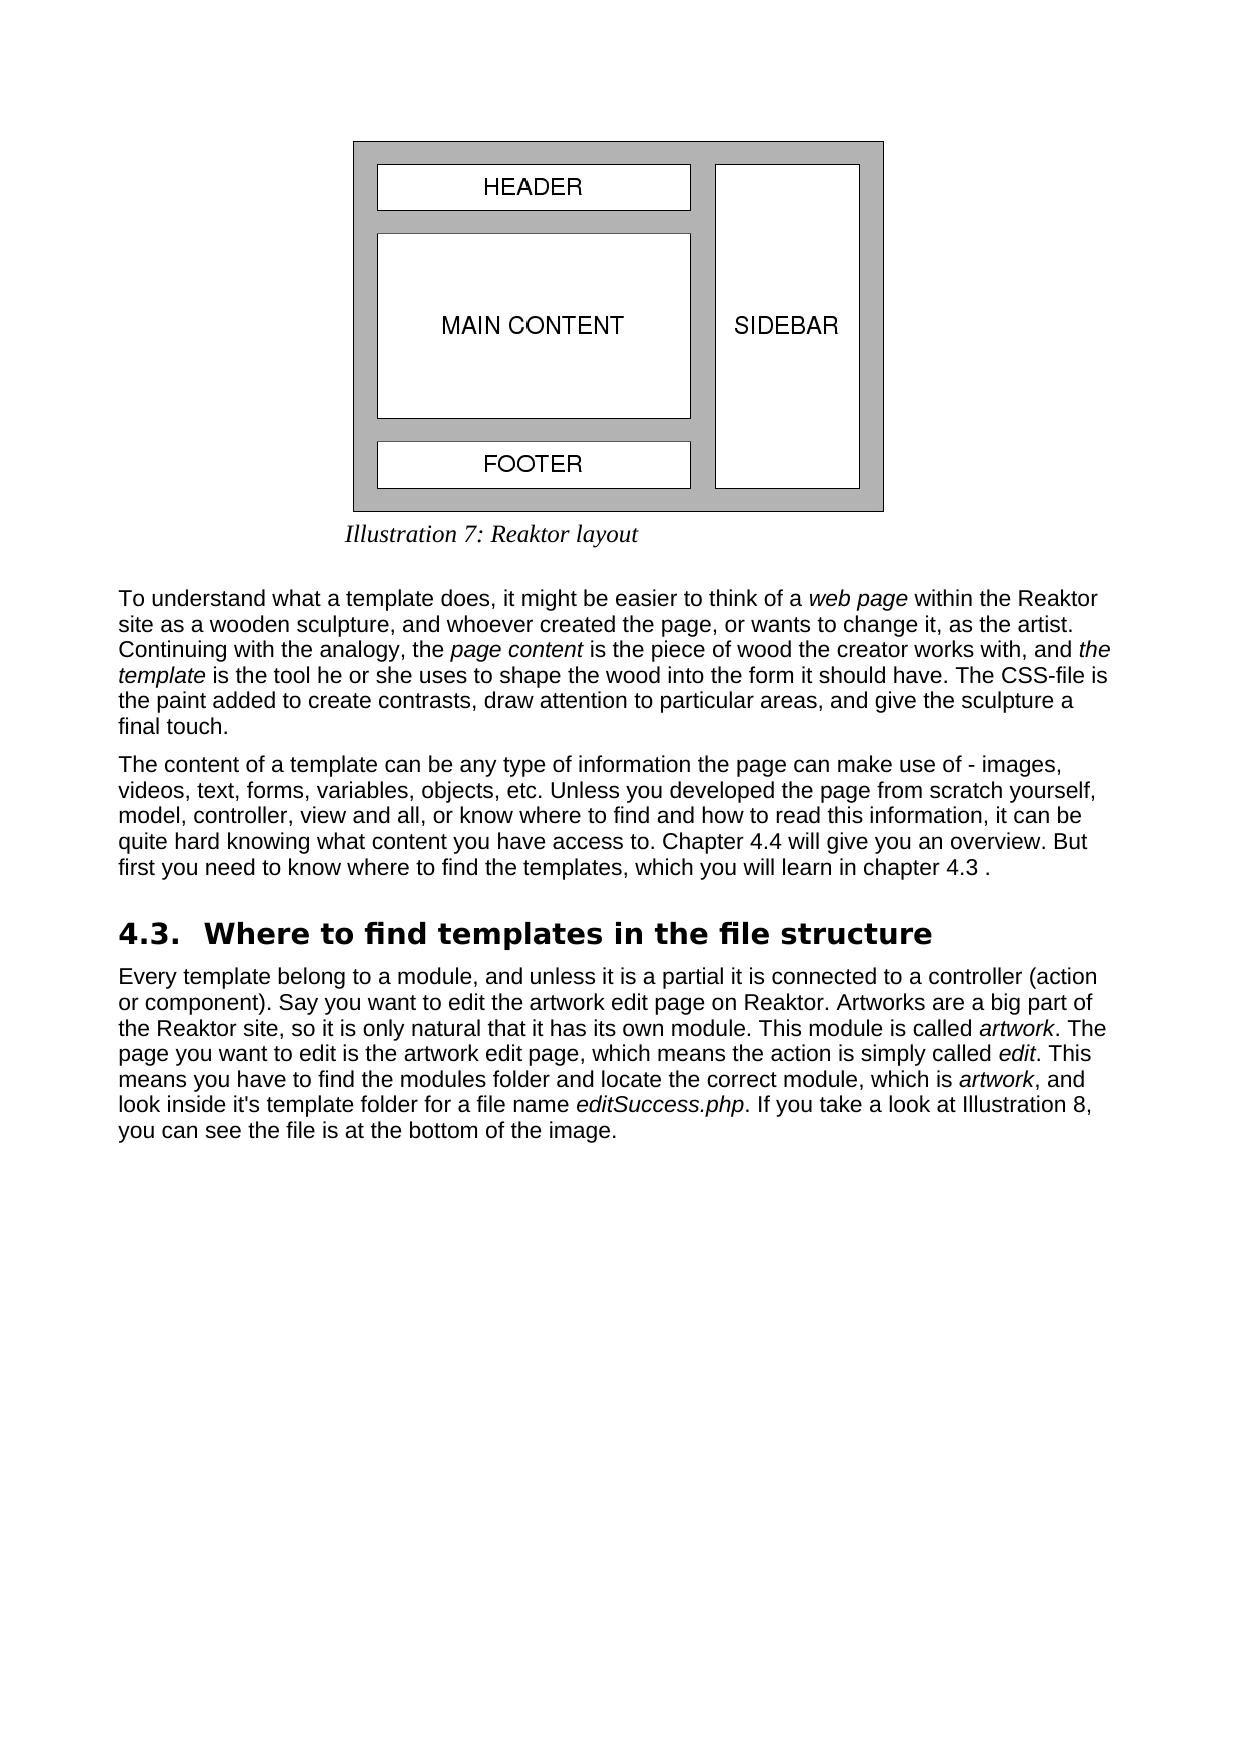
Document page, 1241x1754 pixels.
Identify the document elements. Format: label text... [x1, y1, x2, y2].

subtitle Where to find templates in the file structure [118, 918, 1122, 952]
picture [344, 130, 896, 520]
text Illustration 7: Reaktor layout [344, 520, 896, 548]
text To understand what a template does, it might be easier to think of a web page within the Reaktor site as a wooden sculpture, and whoever created the page, or wants to change it, as the artist. Continuing with the analogy, the page content is the piece of wood the creator works with, and the template is the tool he or she uses to shape the wood into the form it should have. The CSS-file is the paint added to create contrasts, draw attention to particular areas, and give the sculpture a final touch. [118, 586, 1122, 739]
text Every template belong to a module, and unless it is a partial it is connected to a controller (action or component). Say you want to edit the artwork edit page on Reaktor. Artworks are a big part of the Reaktor site, so it is only natural that it has its own module. This module is called artwork. The page you want to edit is the artwork edit page, which means the action is simply called edit. This means you have to find the modules folder and locate the correct module, which is artwork, and look inside it's template folder for a file name editSuccess.php. If you take a look at Illustration 8, you can see the file is at the bottom of the image. [118, 964, 1122, 1143]
text The content of a template can be any type of information the page can make use of - images, videos, text, forms, variables, objects, etc. Unless you developed the page from scratch yourself, model, controller, view and all, or know where to find and how to read this information, it can be quite hard knowing what content you have access to. Chapter 4.4 will give you an overview. But first you need to know where to find the templates, which you will learn in chapter 4.3 . [118, 752, 1122, 880]
